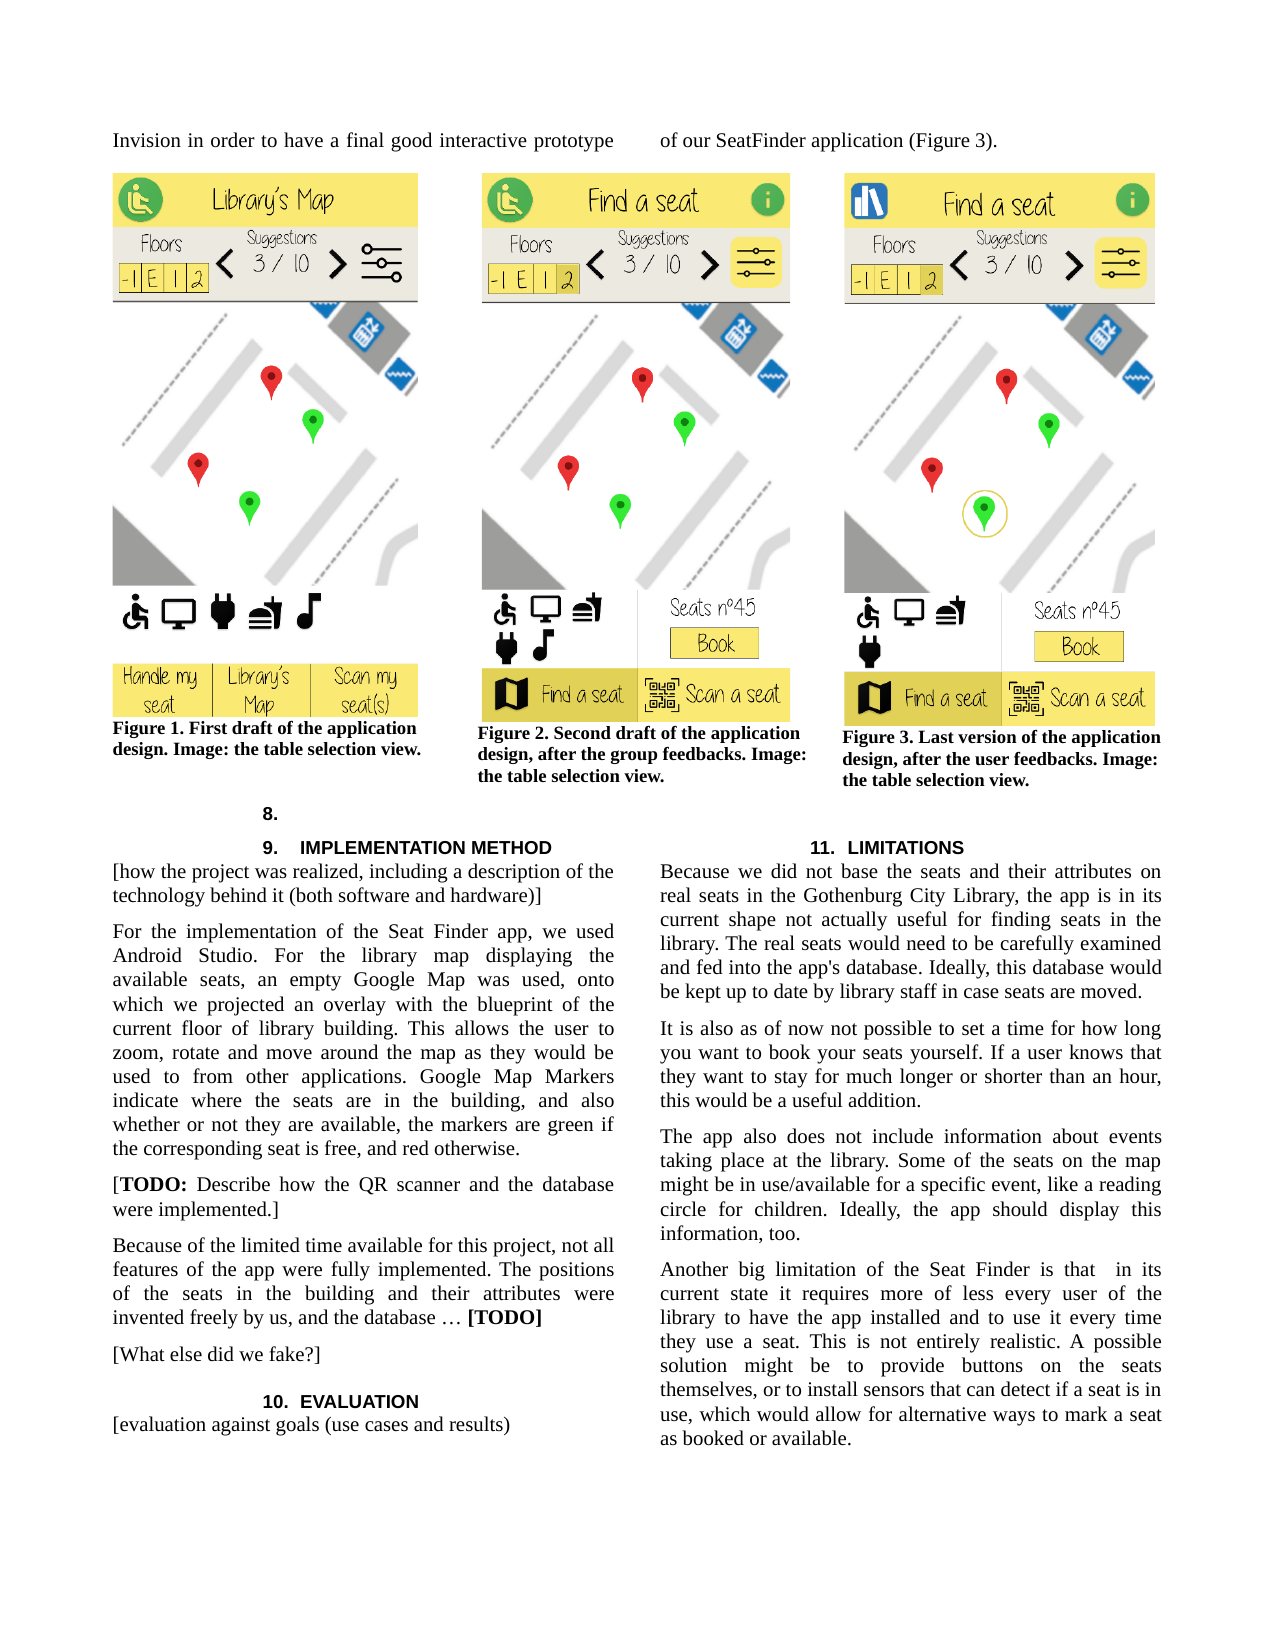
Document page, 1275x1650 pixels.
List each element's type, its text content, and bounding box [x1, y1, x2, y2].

text Invision in order to have a final good interactive prototype [112, 127, 615, 152]
text [how the project was realized, including a description of the technology behind it (both software and hardware)] [112, 859, 615, 907]
text [What else did we fake?] [112, 1342, 615, 1366]
subtitle Limitations [810, 837, 1162, 859]
text Because we did not base the seats and their attributes on real seats in the Gothenburg City Library, the app is in its current shape not actually useful for finding seats in the library. The real seats would need to be carefully examined and fed into the app's database. Ideally, this database would be kept up to date by library staff in case seats are moved. [660, 859, 1162, 1003]
text For the implementation of the Seat Finder app, we used Android Studio. For the library map displaying the available seats, an empty Google Map was used, onto which we projected an overlay with the blueprint of the current floor of library building. This allows the user to zoom, rotate and move around the map as they would be used to from other applications. Google Map Markers indicate where the seats are in the building, and also whether or not they are available, the markers are green if the corresponding seat is free, and red otherwise. [112, 919, 615, 1160]
text The app also does not include information about events taking place at the library. Some of the seats on the map might be in use/available for a specific event, like a reading circle for children. Ideally, the app should display this information, too. [660, 1124, 1162, 1244]
text Because of the limited time available for this project, not all features of the app were fully implemented. The positions of the seats in the building and their attributes were invented freely by us, and the database … [TODO] [112, 1233, 615, 1329]
text It is also as of now not possible to set a time for how long you want to book your seats yourself. If a user knows that they want to stay for much longer or shorter than an hour, this would be a useful addition. [660, 1016, 1162, 1112]
subtitle Implementation Method [262, 837, 615, 859]
text [TODO: Describe how the QR scanner and the database were implemented.] [112, 1172, 615, 1221]
text of our SeatFinder application (Figure 3). [660, 127, 1162, 152]
text Figure 2. Second draft of the application design, after the group feedbacks. Image: the table selection view. [477, 216, 812, 786]
text Figure 1. First draft of the application design. Image: the table selection view. [112, 216, 462, 760]
text [evaluation against goals (use cases and results) [112, 1412, 615, 1436]
text Another big limitation of the Seat Finder is that in its current state it requires more of less every user of the library to have the app installed and to use it every time they use a seat. This is not entirely realistic. A possible solution might be to provide buttons on the seats themselves, or to install sensors that can detect if a seat is in use, which would allow for alternative ways to mark a seat as booked or available. [660, 1257, 1162, 1449]
text Figure 3. Last version of the application design, after the user feedbacks. Image: the table selection view. [842, 216, 1162, 791]
subtitle Evaluation [262, 1391, 615, 1412]
